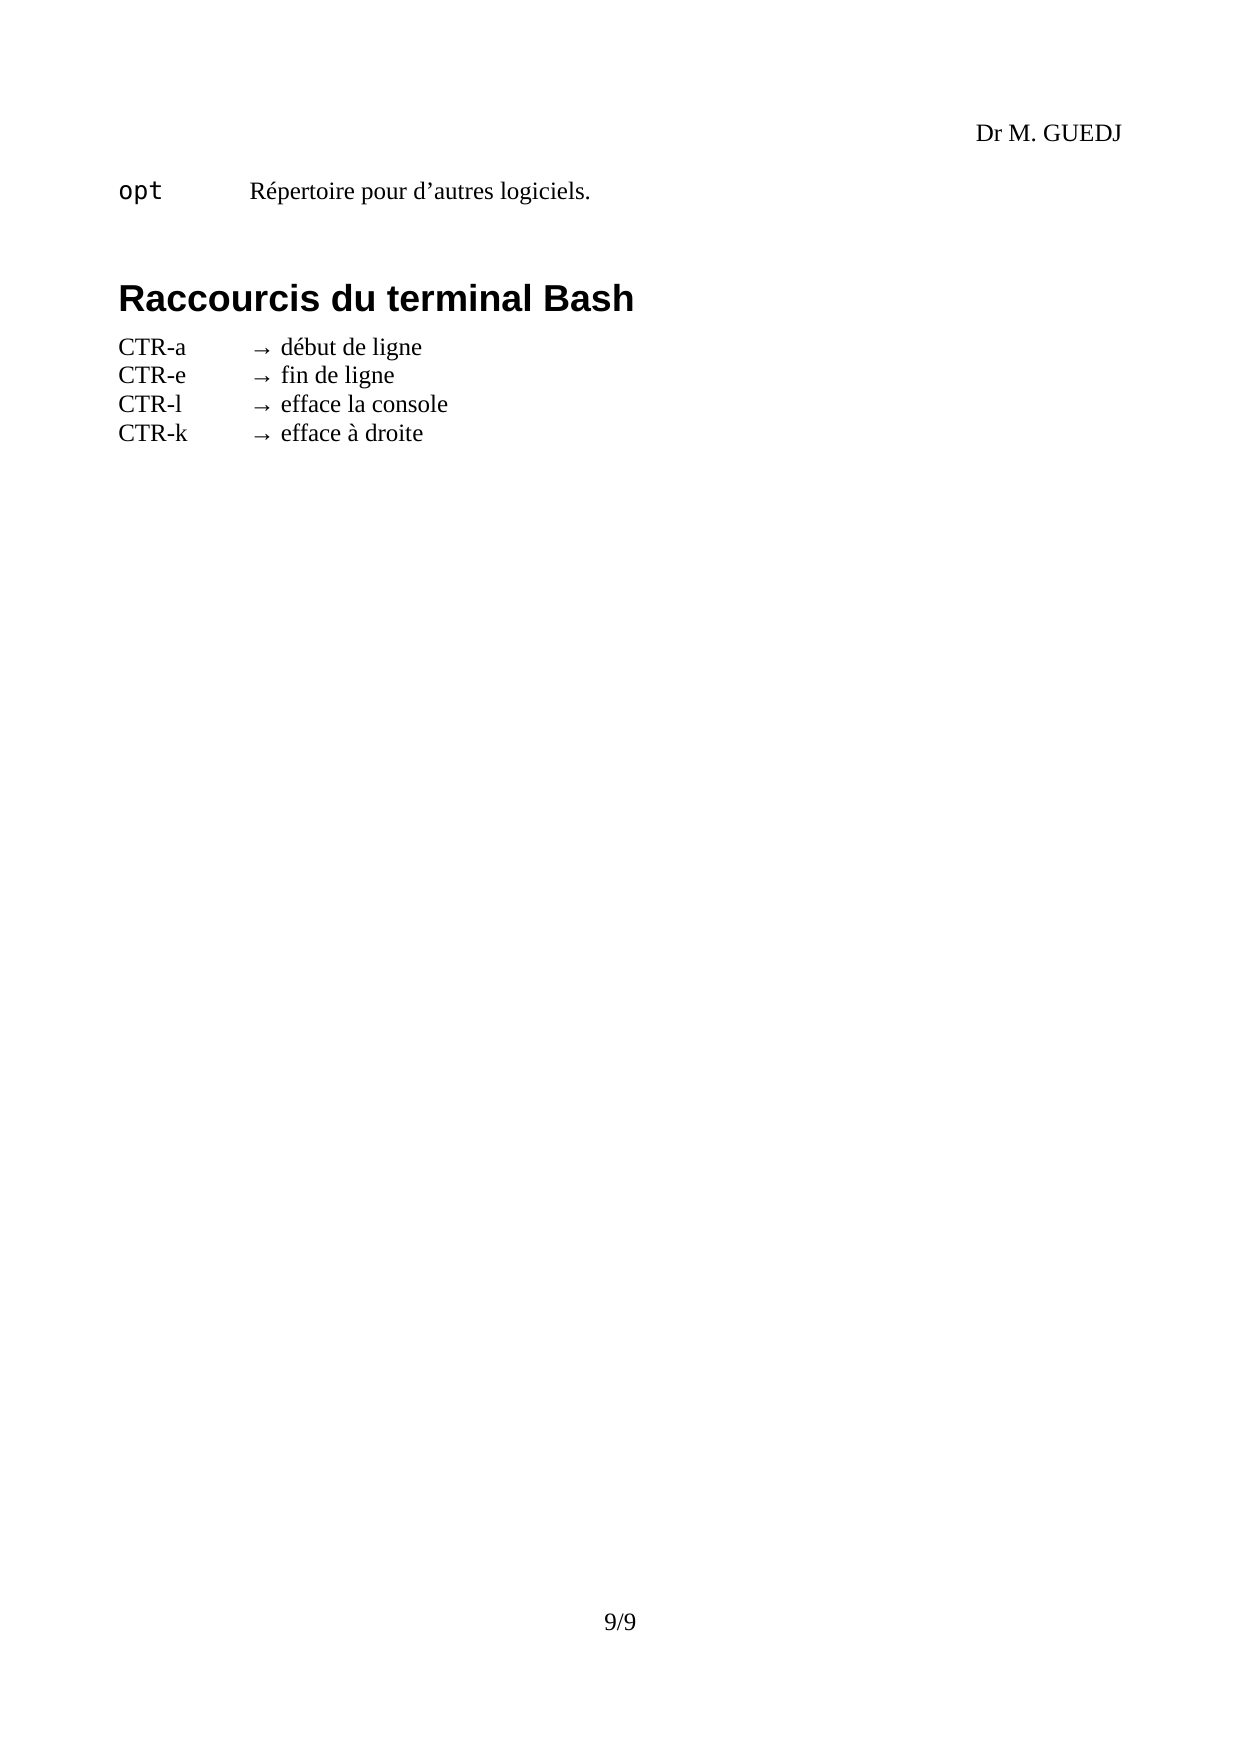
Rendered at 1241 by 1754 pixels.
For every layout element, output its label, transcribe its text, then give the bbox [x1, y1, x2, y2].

text CTR-k → efface à droite [118, 418, 1122, 447]
subtitle Raccourcis du terminal Bash [118, 276, 1122, 319]
text opt Répertoire pour d’autres logiciels. [118, 176, 1122, 206]
text CTR-a → début de ligne [118, 332, 1122, 360]
text CTR-l → efface la console [118, 389, 1122, 418]
text CTR-e → fin de ligne [118, 360, 1122, 389]
